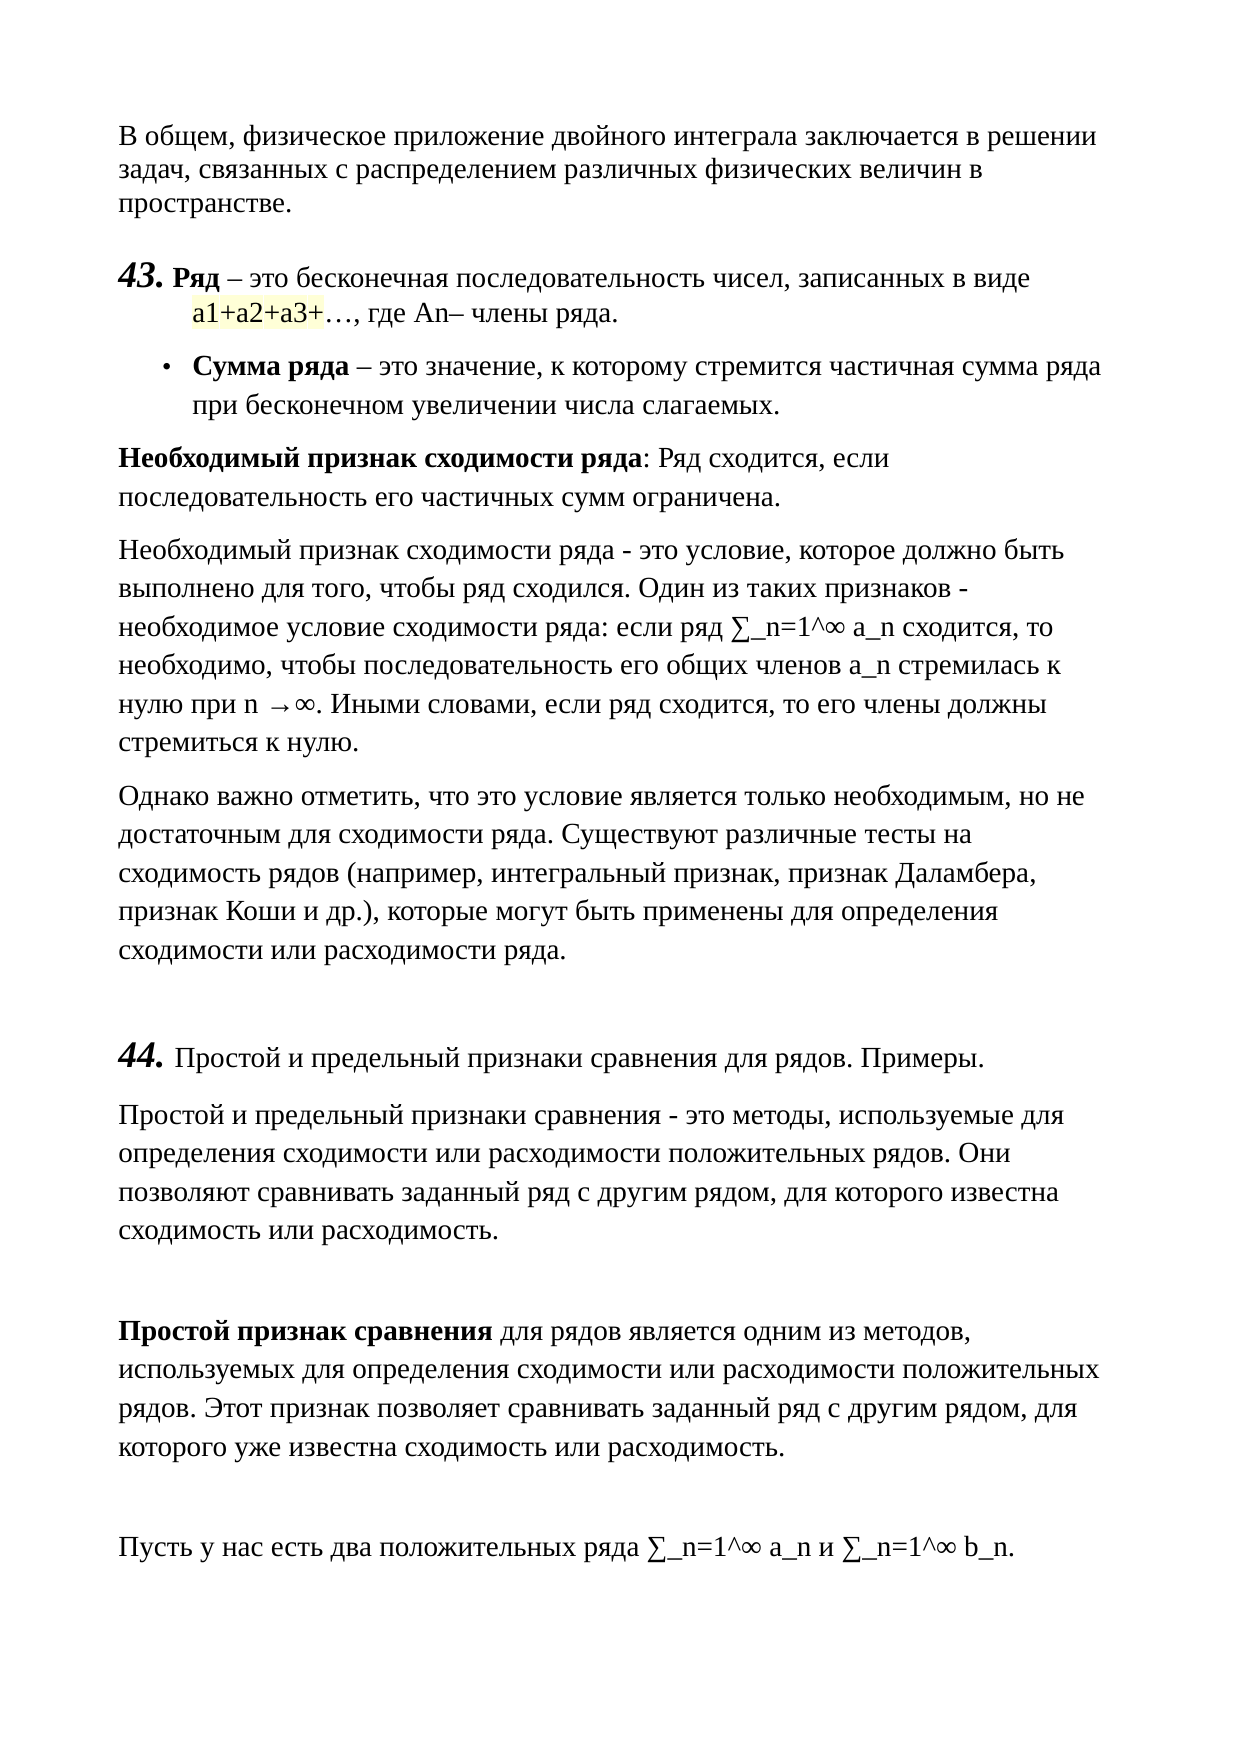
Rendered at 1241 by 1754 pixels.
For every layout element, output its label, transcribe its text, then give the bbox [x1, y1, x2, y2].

text В общем, физическое приложение двойного интеграла заключается в решении задач, связанных с распределением различных физических величин в пространстве. [118, 118, 1122, 219]
text Однако важно отметить, что это условие является только необходимым, но не достаточным для сходимости ряда. Существуют различные тесты на сходимость рядов (например, интегральный признак, признак Даламбера, признак Коши и др.), которые могут быть применены для определения сходимости или расходимости ряда. [118, 778, 1122, 965]
text Простой и предельный признаки сравнения - это методы, используемые для определения сходимости или расходимости положительных рядов. Они позволяют сравнивать заданный ряд с другим рядом, для которого известна сходимость или расходимость. [118, 1097, 1122, 1246]
list a1​+a2​+a3​+…, где An​– члены ряда. [162, 295, 1122, 329]
text Необходимый признак сходимости ряда: Ряд сходится, если последовательность его частичных сумм ограничена. [118, 440, 1122, 512]
text 44. Простой и предельный признаки сравнения для рядов. Примеры. [118, 1033, 1122, 1076]
list Сумма ряда – это значение, к которому стремится частичная сумма ряда при бесконечном увеличении числа слагаемых. [162, 348, 1122, 421]
text Пусть у нас есть два положительных ряда ∑_n=1^∞ a_n и ∑_n=1^∞ b_n. [118, 1529, 1122, 1563]
text 43. Ряд – это бесконечная последовательность чисел, записанных в виде [118, 252, 1122, 295]
text Простой признак сравнения для рядов является одним из методов, используемых для определения сходимости или расходимости положительных рядов. Этот признак позволяет сравнивать заданный ряд с другим рядом, для которого уже известна сходимость или расходимость. [118, 1313, 1122, 1462]
text Необходимый признак сходимости ряда - это условие, которое должно быть выполнено для того, чтобы ряд сходился. Один из таких признаков - необходимое условие сходимости ряда: если ряд ∑_n=1^∞ a_n сходится, то необходимо, чтобы последовательность его общих членов a_n стремилась к нулю при n →∞. Иными словами, если ряд сходится, то его члены должны стремиться к нулю. [118, 532, 1122, 758]
